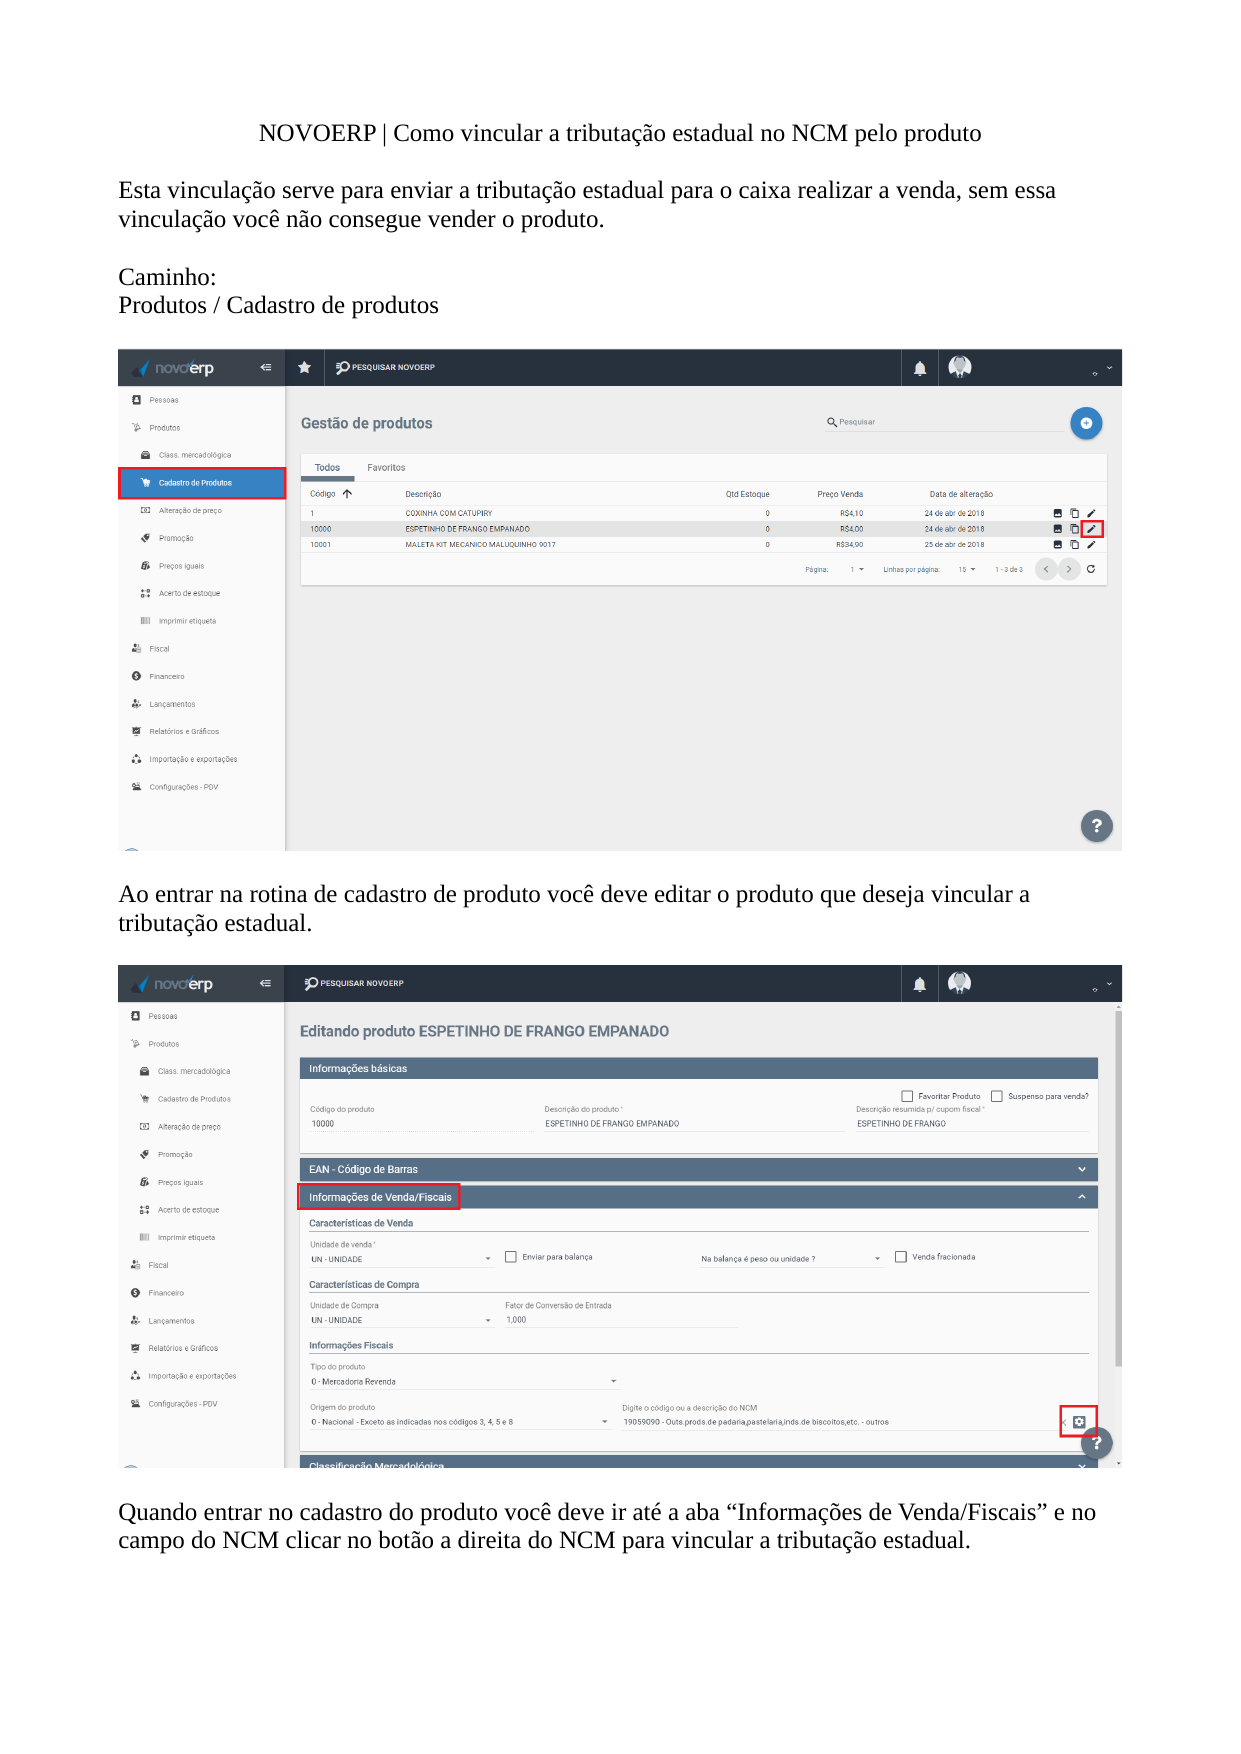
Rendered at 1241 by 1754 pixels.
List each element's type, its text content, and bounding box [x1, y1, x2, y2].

picture [118, 965, 1123, 1468]
text Quando entrar no cadastro do produto você deve ir até a aba “Informações de Venda/Fiscais” e no campo do NCM clicar no botão a direita do NCM para vincular a tributação estadual. [118, 1497, 1122, 1554]
text NOVOERP | Como vincular a tributação estadual no NCM pelo produto [118, 118, 1122, 147]
text Ao entrar na rotina de cadastro de produto você deve editar o produto que deseja vincular a tributação estadual. [118, 879, 1122, 937]
text Esta vinculação serve para enviar a tributação estadual para o caixa realizar a venda, sem essa vinculação você não consegue vender o produto. [118, 176, 1122, 233]
text Produtos / Cadastro de produtos [118, 291, 1122, 319]
text Caminho: [118, 262, 1122, 291]
picture [118, 348, 1123, 851]
